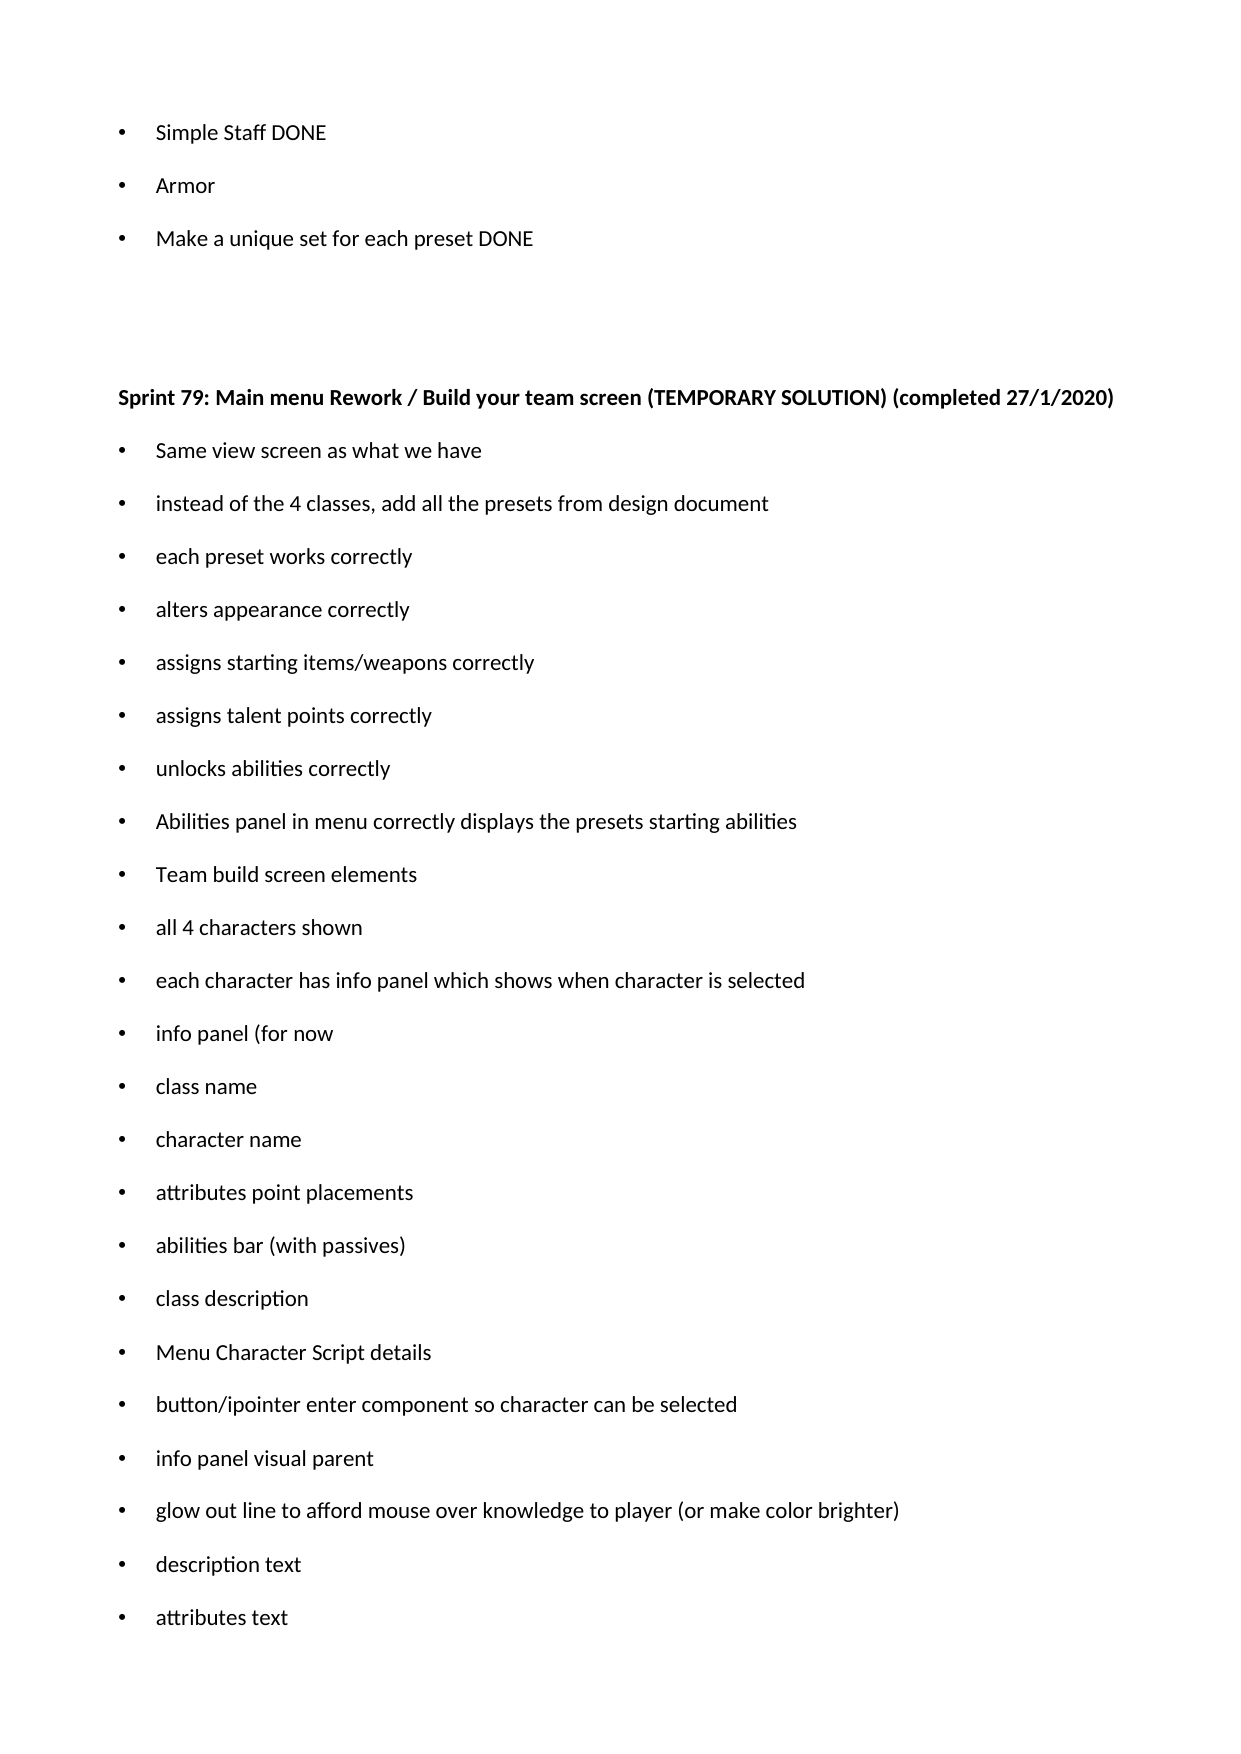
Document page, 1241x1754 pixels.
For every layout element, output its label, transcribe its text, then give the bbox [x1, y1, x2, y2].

list each character has info panel which shows when character is selected [81, 966, 1122, 994]
list button/ipointer enter component so character can be selected [81, 1391, 1122, 1419]
list assigns talent points correctly [81, 701, 1122, 729]
list Abilities panel in menu correctly displays the presets starting abilities [81, 807, 1122, 835]
list unlocks abilities correctly [81, 754, 1122, 782]
list info panel (for now [81, 1019, 1122, 1047]
list attributes text [81, 1603, 1122, 1631]
list attributes point placements [81, 1178, 1122, 1207]
list class description [81, 1284, 1122, 1313]
list each preset works correctly [81, 542, 1122, 570]
list Make a unique set for each preset DONE [81, 224, 1122, 252]
list assigns starting items/weapons correctly [81, 648, 1122, 676]
list abilities bar (with passives) [81, 1232, 1122, 1259]
list all 4 characters shown [81, 913, 1122, 941]
list info panel visual parent [81, 1444, 1122, 1472]
list Menu Character Script details [81, 1338, 1122, 1366]
list description text [81, 1550, 1122, 1578]
list Simple Staff DONE [81, 118, 1122, 146]
text Sprint 79: Main menu Rework / Build your team screen (TEMPORARY SOLUTION) (completed 27/1/2020) [118, 383, 1122, 411]
list character name [81, 1126, 1122, 1153]
list instead of the 4 classes, add all the presets from design document [81, 489, 1122, 517]
list alters appearance correctly [81, 595, 1122, 623]
list Team build screen elements [81, 860, 1122, 888]
list class name [81, 1072, 1122, 1101]
list Same view screen as what we have [81, 436, 1122, 464]
list Armor [81, 171, 1122, 199]
list glow out line to afford mouse over knowledge to player (or make color brighter) [81, 1497, 1122, 1525]
